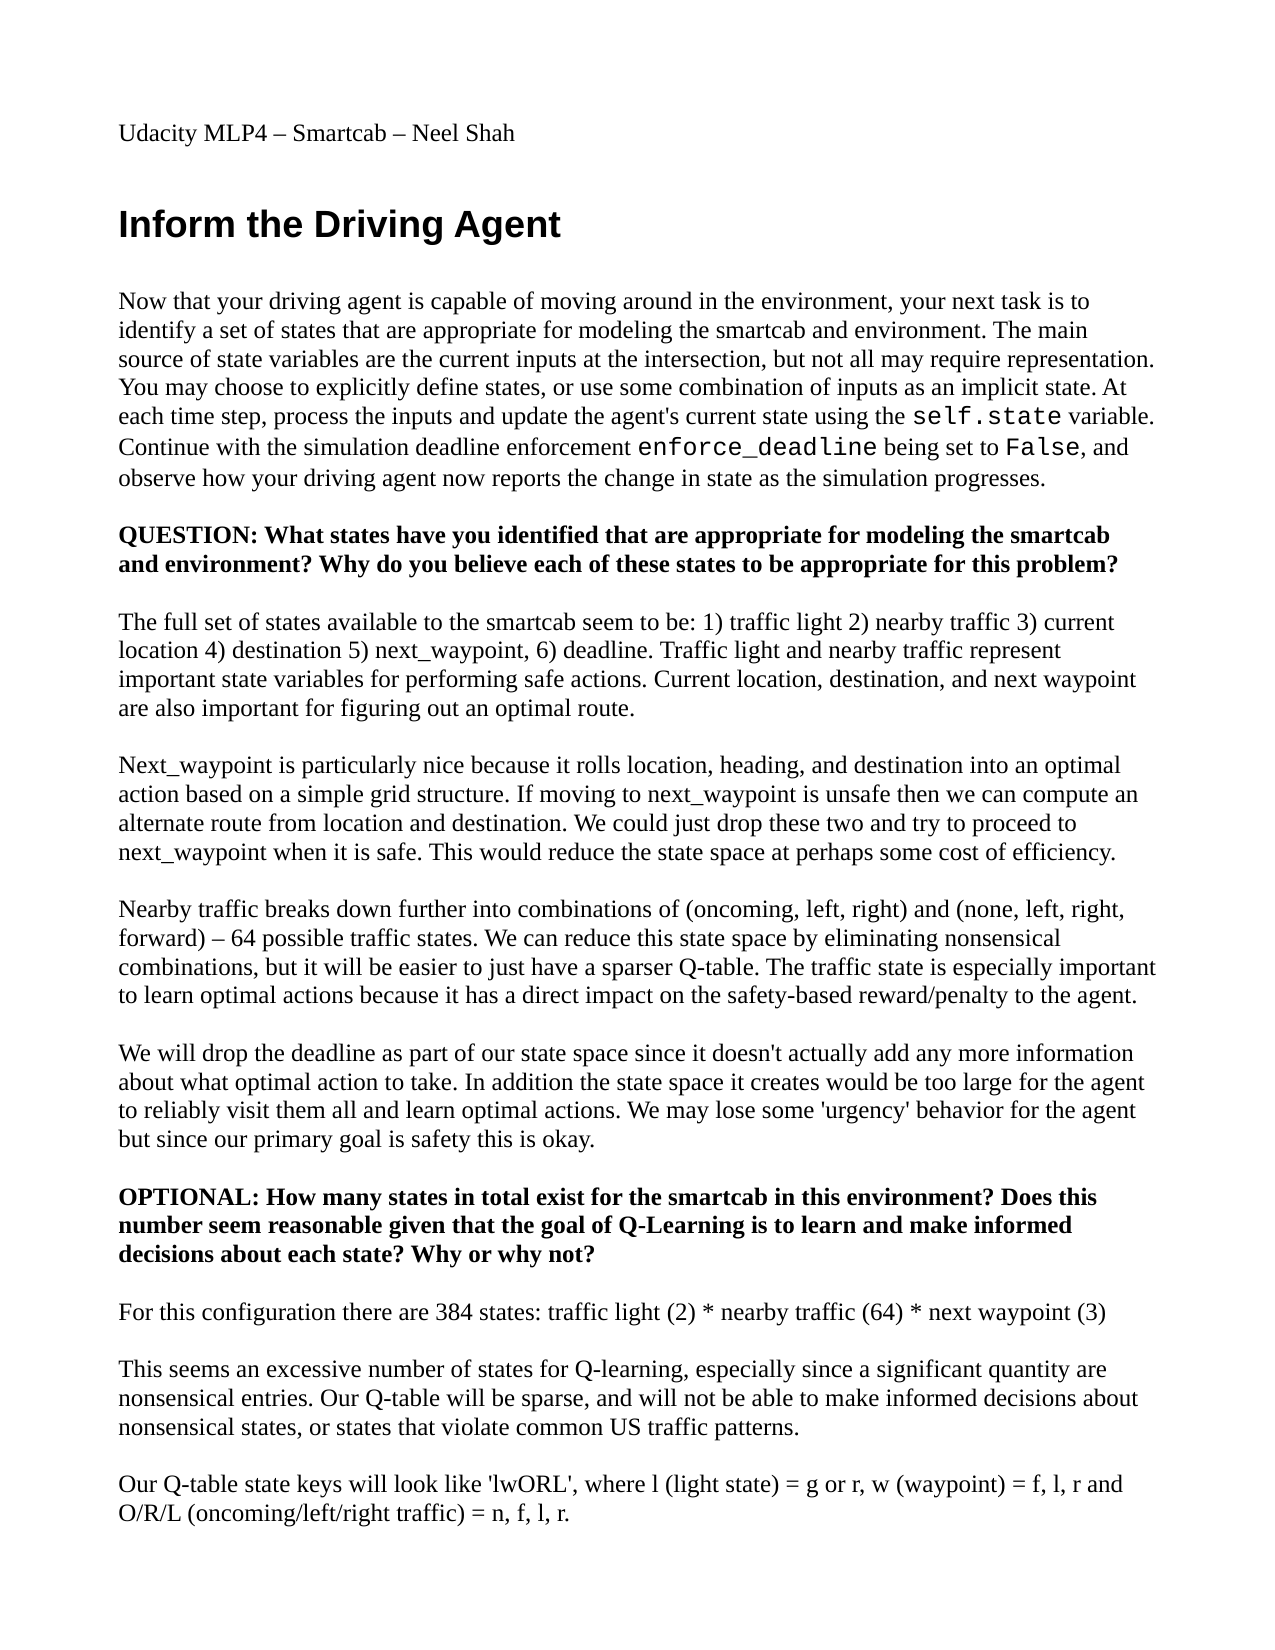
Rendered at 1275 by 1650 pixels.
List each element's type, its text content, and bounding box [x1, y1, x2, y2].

text Nearby traffic breaks down further into combinations of (oncoming, left, right) and (none, left, right, forward) – 64 possible traffic states. We can reduce this state space by eliminating nonsensical combinations, but it will be easier to just have a sparser Q-table. The traffic state is especially important to learn optimal actions because it has a direct impact on the safety-based reward/penalty to the agent. [118, 894, 1157, 1009]
text Our Q-table state keys will look like 'lwORL', where l (light state) = g or r, w (waypoint) = f, l, r and O/R/L (oncoming/left/right traffic) = n, f, l, r. [118, 1469, 1157, 1527]
text We will drop the deadline as part of our state space since it doesn't actually add any more information about what optimal action to take. In addition the state space it creates would be too large for the agent to reliably visit them all and learn optimal actions. We may lose some 'urgency' behavior for the agent but since our primary goal is safety this is okay. [118, 1038, 1157, 1153]
subtitle Inform the Driving Agent [118, 201, 1157, 245]
text The full set of states available to the smartcab seem to be: 1) traffic light 2) nearby traffic 3) current location 4) destination 5) next_waypoint, 6) deadline. Traffic light and nearby traffic represent important state variables for performing safe actions. Current location, destination, and next waypoint are also important for figuring out an optimal route. [118, 607, 1157, 722]
text Now that your driving agent is capable of moving around in the environment, your next task is to identify a set of states that are appropriate for modeling the smartcab and environment. The main source of state variables are the current inputs at the intersection, but not all may require representation. You may choose to explicitly define states, or use some combination of inputs as an implicit state. At each time step, process the inputs and update the agent's current state using the self.state variable. Continue with the simulation deadline enforcement enforce_deadline being set to False, and observe how your driving agent now reports the change in state as the simulation progresses. [118, 286, 1157, 492]
text OPTIONAL: How many states in total exist for the smartcab in this environment? Does this number seem reasonable given that the goal of Q-Learning is to learn and make informed decisions about each state? Why or why not? [118, 1182, 1157, 1268]
text This seems an excessive number of states for Q-learning, especially since a significant quantity are nonsensical entries. Our Q-table will be sparse, and will not be able to make informed decisions about nonsensical states, or states that violate common US traffic patterns. [118, 1354, 1157, 1440]
text For this configuration there are 384 states: traffic light (2) * nearby traffic (64) * next waypoint (3) [118, 1297, 1157, 1325]
text QUESTION: What states have you identified that are appropriate for modeling the smartcab and environment? Why do you believe each of these states to be appropriate for this problem? [118, 520, 1157, 578]
text Next_waypoint is particularly nice because it rolls location, heading, and destination into an optimal action based on a simple grid structure. If moving to next_waypoint is unsafe then we can compute an alternate route from location and destination. We could just drop these two and try to proceed to next_waypoint when it is safe. This would reduce the state space at perhaps some cost of efficiency. [118, 750, 1157, 865]
